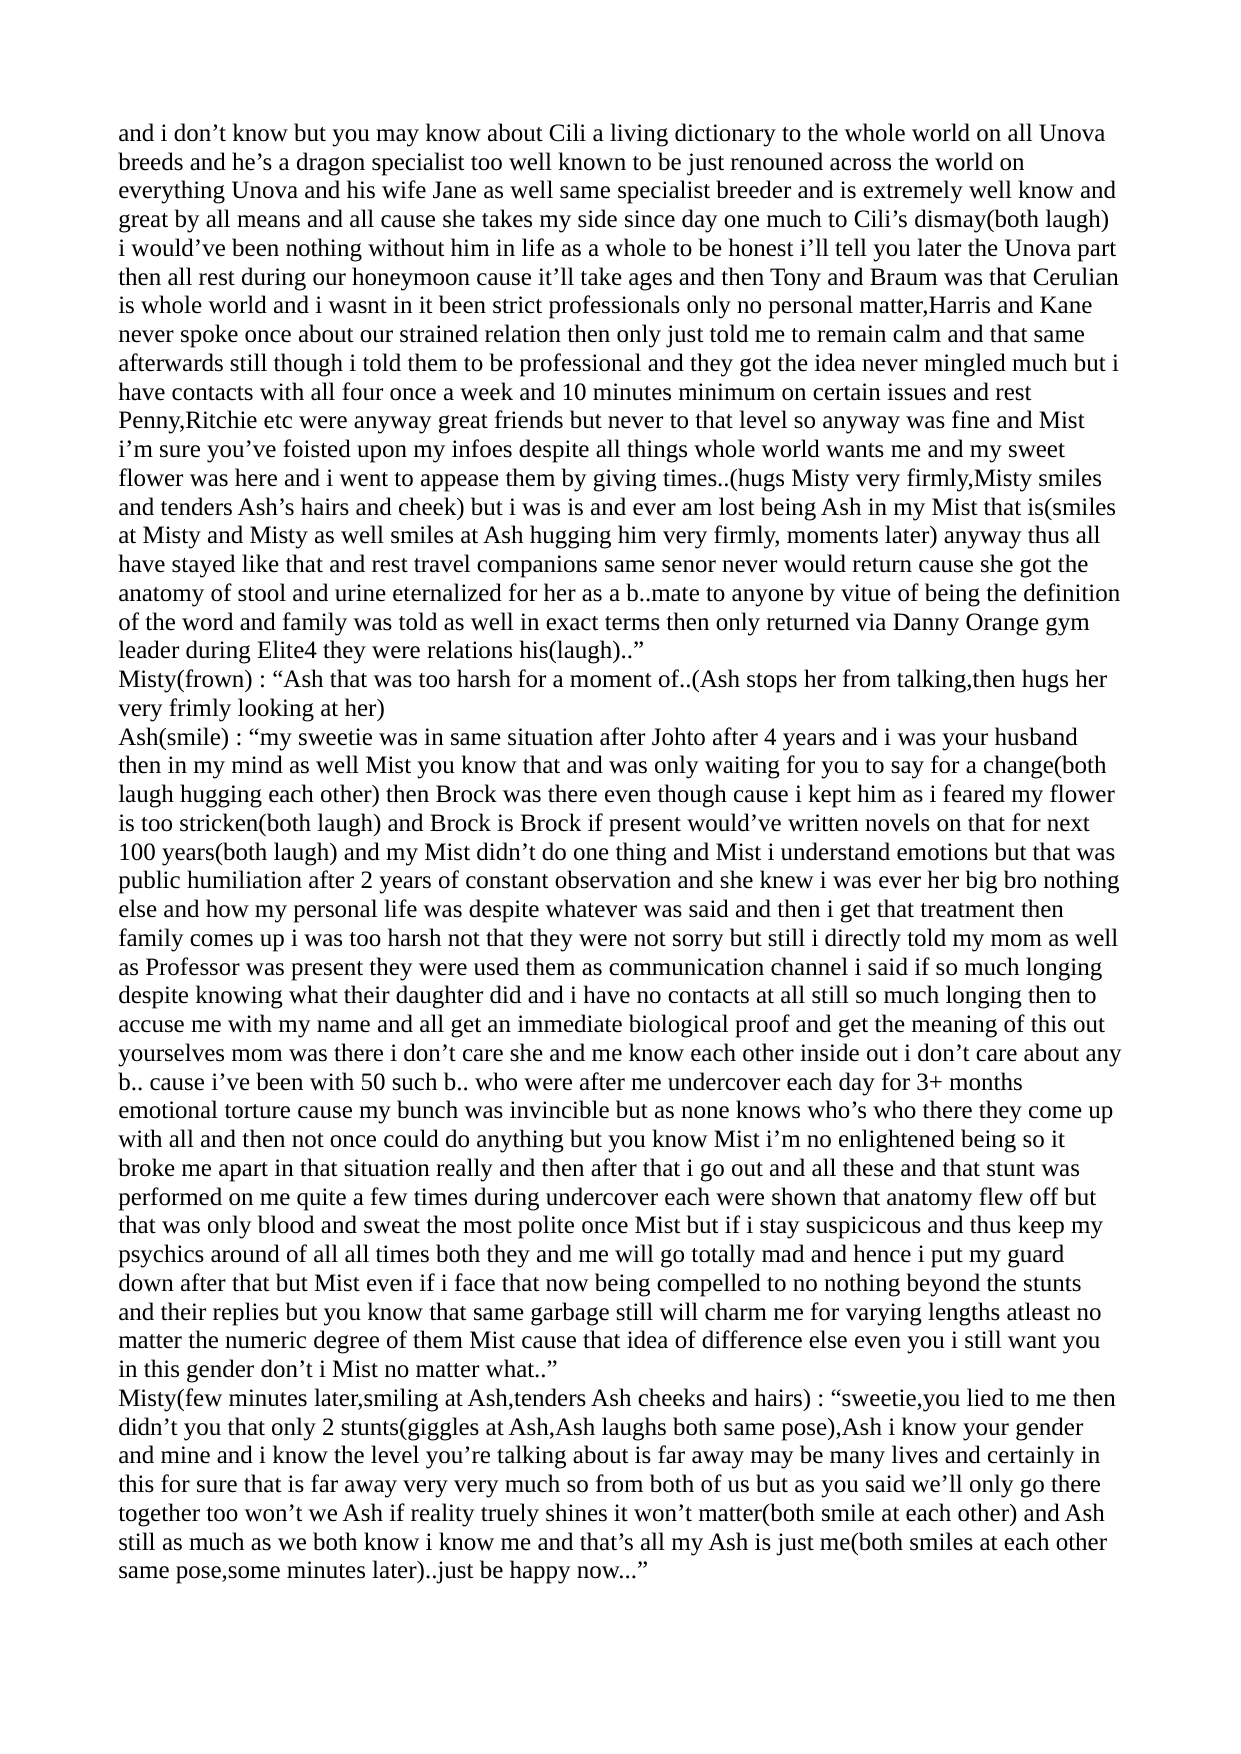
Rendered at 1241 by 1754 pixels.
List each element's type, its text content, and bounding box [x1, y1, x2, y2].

text Misty(few minutes later,smiling at Ash,tenders Ash cheeks and hairs) : “sweetie,you lied to me then didn’t you that only 2 stunts(giggles at Ash,Ash laughs both same pose),Ash i know your gender and mine and i know the level you’re talking about is far away may be many lives and certainly in this for sure that is far away very very much so from both of us but as you said we’ll only go there together too won’t we Ash if reality truely shines it won’t matter(both smile at each other) and Ash still as much as we both know i know me and that’s all my Ash is just me(both smiles at each other same pose,some minutes later)..just be happy now...” [118, 1383, 1122, 1584]
text and i don’t know but you may know about Cili a living dictionary to the whole world on all Unova breeds and he’s a dragon specialist too well known to be just renouned across the world on everything Unova and his wife Jane as well same specialist breeder and is extremely well know and great by all means and all cause she takes my side since day one much to Cili’s dismay(both laugh) i would’ve been nothing without him in life as a whole to be honest i’ll tell you later the Unova part then all rest during our honeymoon cause it’ll take ages and then Tony and Braum was that Cerulian is whole world and i wasnt in it been strict professionals only no personal matter,Harris and Kane never spoke once about our strained relation then only just told me to remain calm and that same afterwards still though i told them to be professional and they got the idea never mingled much but i have contacts with all four once a week and 10 minutes minimum on certain issues and rest Penny,Ritchie etc were anyway great friends but never to that level so anyway was fine and Mist i’m sure you’ve foisted upon my infoes despite all things whole world wants me and my sweet flower was here and i went to appease them by giving times..(hugs Misty very firmly,Misty smiles and tenders Ash’s hairs and cheek) but i was is and ever am lost being Ash in my Mist that is(smiles at Misty and Misty as well smiles at Ash hugging him very firmly, moments later) anyway thus all have stayed like that and rest travel companions same senor never would return cause she got the anatomy of stool and urine eternalized for her as a b..mate to anyone by vitue of being the definition of the word and family was told as well in exact terms then only returned via Danny Orange gym leader during Elite4 they were relations his(laugh)..” [118, 118, 1122, 664]
text Misty(frown) : “Ash that was too harsh for a moment of..(Ash stops her from talking,then hugs her very frimly looking at her) [118, 664, 1122, 722]
text Ash(smile) : “my sweetie was in same situation after Johto after 4 years and i was your husband then in my mind as well Mist you know that and was only waiting for you to say for a change(both laugh hugging each other) then Brock was there even though cause i kept him as i feared my flower is too stricken(both laugh) and Brock is Brock if present would’ve written novels on that for next 100 years(both laugh) and my Mist didn’t do one thing and Mist i understand emotions but that was public humiliation after 2 years of constant observation and she knew i was ever her big bro nothing else and how my personal life was despite whatever was said and then i get that treatment then family comes up i was too harsh not that they were not sorry but still i directly told my mom as well as Professor was present they were used them as communication channel i said if so much longing despite knowing what their daughter did and i have no contacts at all still so much longing then to accuse me with my name and all get an immediate biological proof and get the meaning of this out yourselves mom was there i don’t care she and me know each other inside out i don’t care about any b.. cause i’ve been with 50 such b.. who were after me undercover each day for 3+ months emotional torture cause my bunch was invincible but as none knows who’s who there they come up with all and then not once could do anything but you know Mist i’m no enlightened being so it broke me apart in that situation really and then after that i go out and all these and that stunt was performed on me quite a few times during undercover each were shown that anatomy flew off but that was only blood and sweat the most polite once Mist but if i stay suspicicous and thus keep my psychics around of all all times both they and me will go totally mad and hence i put my guard down after that but Mist even if i face that now being compelled to no nothing beyond the stunts and their replies but you know that same garbage still will charm me for varying lengths atleast no matter the numeric degree of them Mist cause that idea of difference else even you i still want you in this gender don’t i Mist no matter what..” [118, 722, 1122, 1383]
